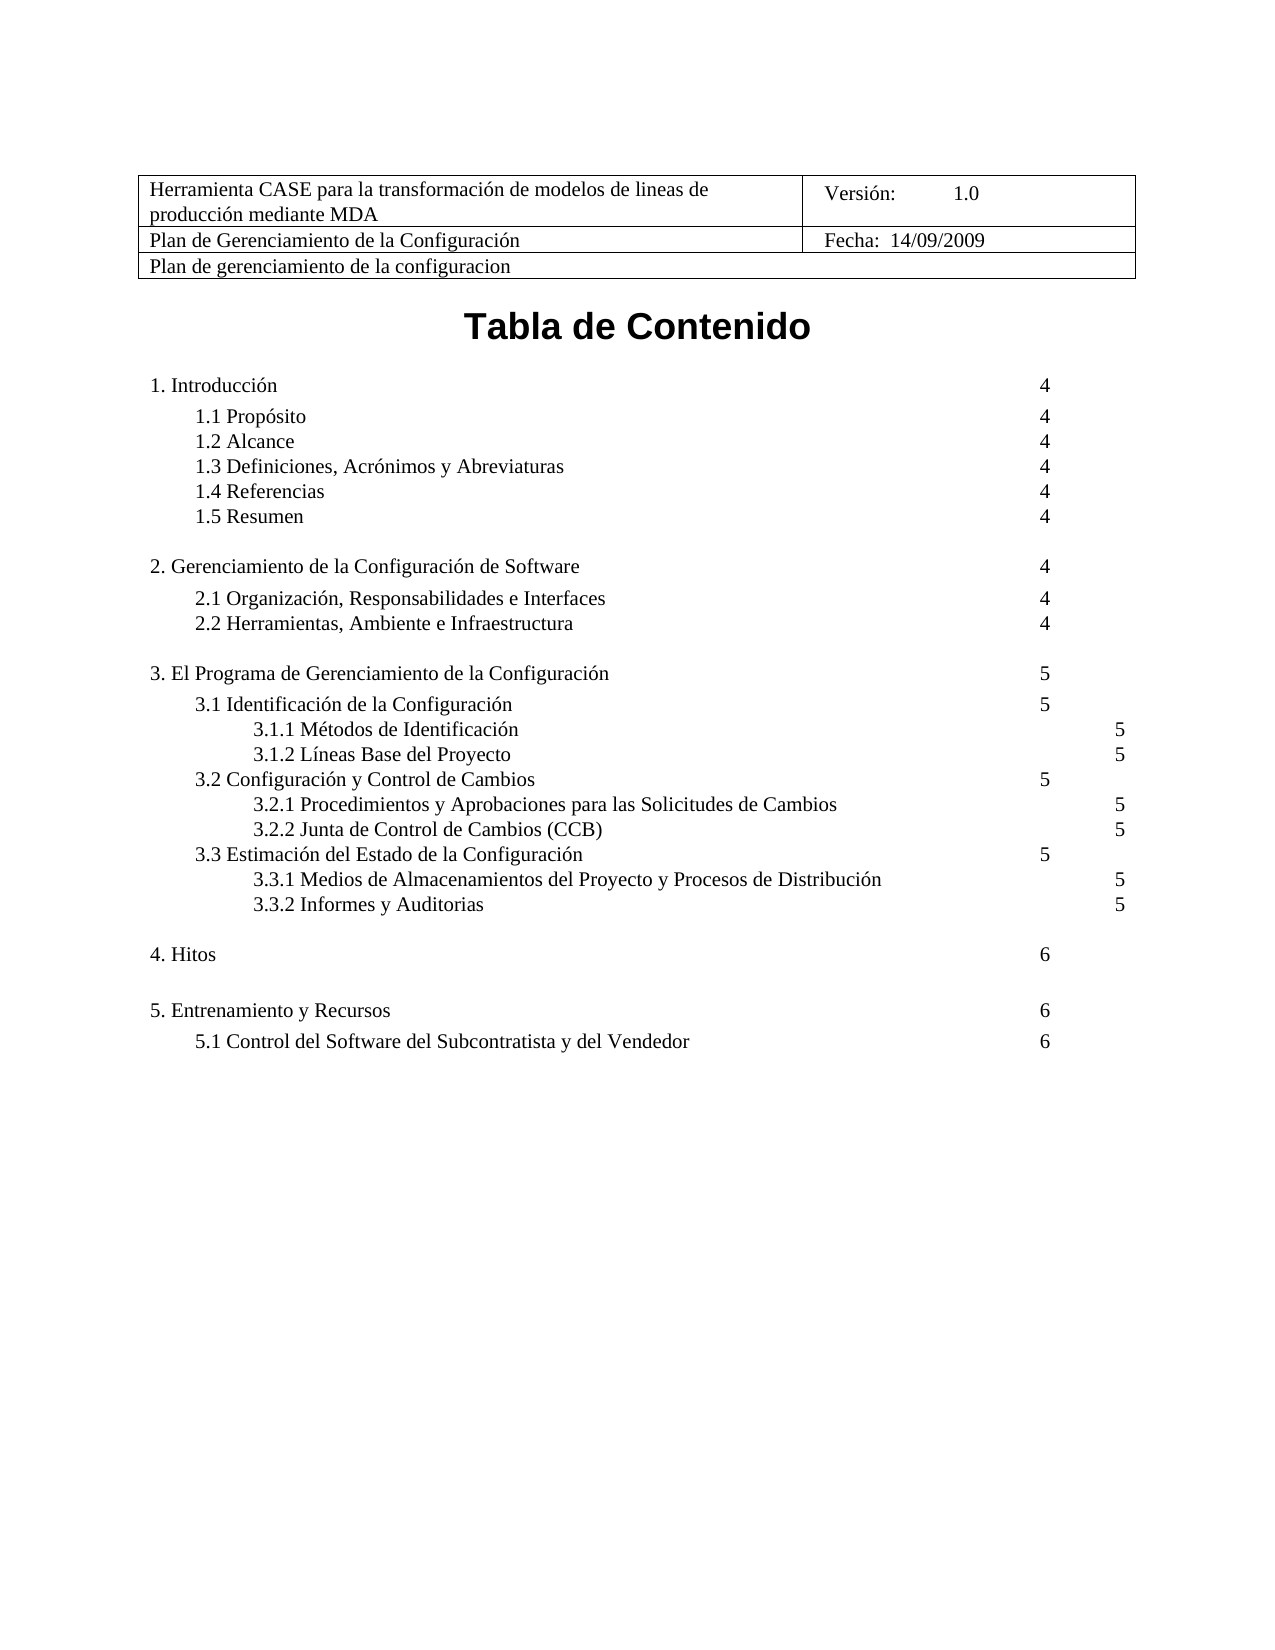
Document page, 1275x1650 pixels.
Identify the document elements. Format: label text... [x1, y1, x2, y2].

text 3.3.1 Medios de Almacenamientos del Proyecto y Procesos de Distribución 5 [253, 866, 1125, 891]
text 3.3.2 Informes y Auditorias 5 [253, 891, 1125, 916]
text 2. Gerenciamiento de la Configuración de Software 4 [150, 553, 1050, 578]
text 5. Entrenamiento y Recursos 6 [150, 997, 1050, 1022]
text 4. Hitos 6 [150, 941, 1050, 966]
text 3.2.2 Junta de Control de Cambios (CCB) 5 [253, 816, 1125, 841]
text 2.1 Organización, Responsabilidades e Interfaces 4 [195, 585, 1050, 610]
text 3.1 Identificación de la Configuración 5 [195, 691, 1050, 716]
text 2.2 Herramientas, Ambiente e Infraestructura 4 [195, 610, 1050, 635]
text 5.1 Control del Software del Subcontratista y del Vendedor 6 [195, 1028, 1050, 1053]
text 1.4 Referencias 4 [195, 478, 1050, 503]
text 1.3 Definiciones, Acrónimos y Abreviaturas 4 [195, 453, 1050, 478]
text 3.2 Configuración y Control de Cambios 5 [195, 766, 1050, 791]
text 3.1.1 Métodos de Identificación 5 [253, 716, 1125, 741]
text 3.1.2 Líneas Base del Proyecto 5 [253, 741, 1125, 766]
title Tabla de Contenido [150, 304, 1125, 347]
text 1.5 Resumen 4 [195, 503, 1050, 528]
text 1. Introducción 4 [150, 372, 1050, 397]
text 3.3 Estimación del Estado de la Configuración 5 [195, 841, 1050, 866]
text 3.2.1 Procedimientos y Aprobaciones para las Solicitudes de Cambios 5 [253, 791, 1125, 816]
text 1.1 Propósito 4 [195, 403, 1050, 428]
text 3. El Programa de Gerenciamiento de la Configuración 5 [150, 660, 1050, 685]
text 1.2 Alcance 4 [195, 428, 1050, 453]
